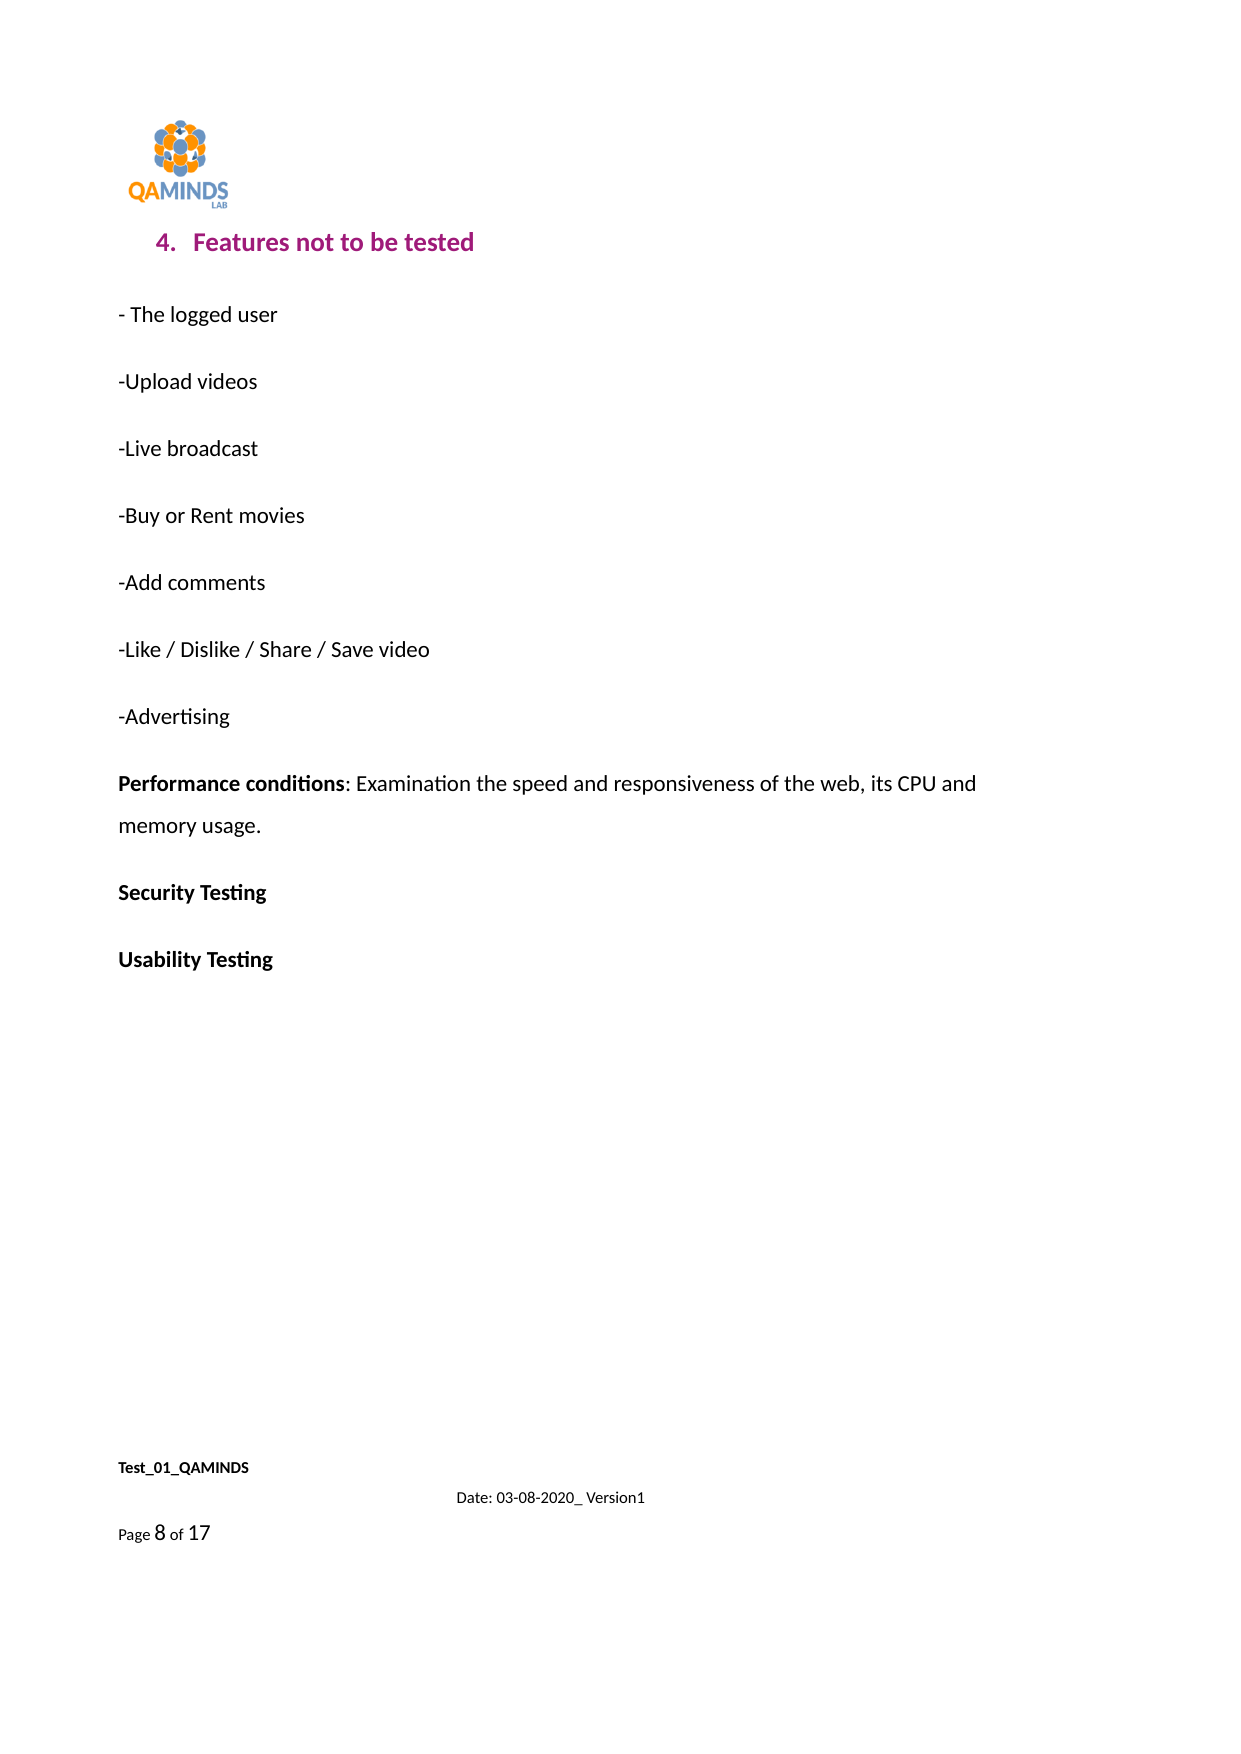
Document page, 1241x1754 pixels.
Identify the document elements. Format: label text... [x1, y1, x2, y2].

text -Live broadcast [118, 434, 1053, 462]
text -Advertising [118, 702, 1053, 730]
text -Upload videos [118, 367, 1053, 395]
text Usability Testing [118, 945, 1053, 973]
text -Buy or Rent movies [118, 501, 1053, 529]
text -Add comments [118, 568, 1053, 596]
text - The logged user [118, 300, 1053, 328]
text Security Testing [118, 878, 1053, 906]
subtitle Features not to be tested [156, 225, 1053, 258]
text -Like / Dislike / Share / Save video [118, 635, 1053, 663]
text Performance conditions: Examination the speed and responsiveness of the web, its CPU and memory usage. [118, 769, 1053, 839]
